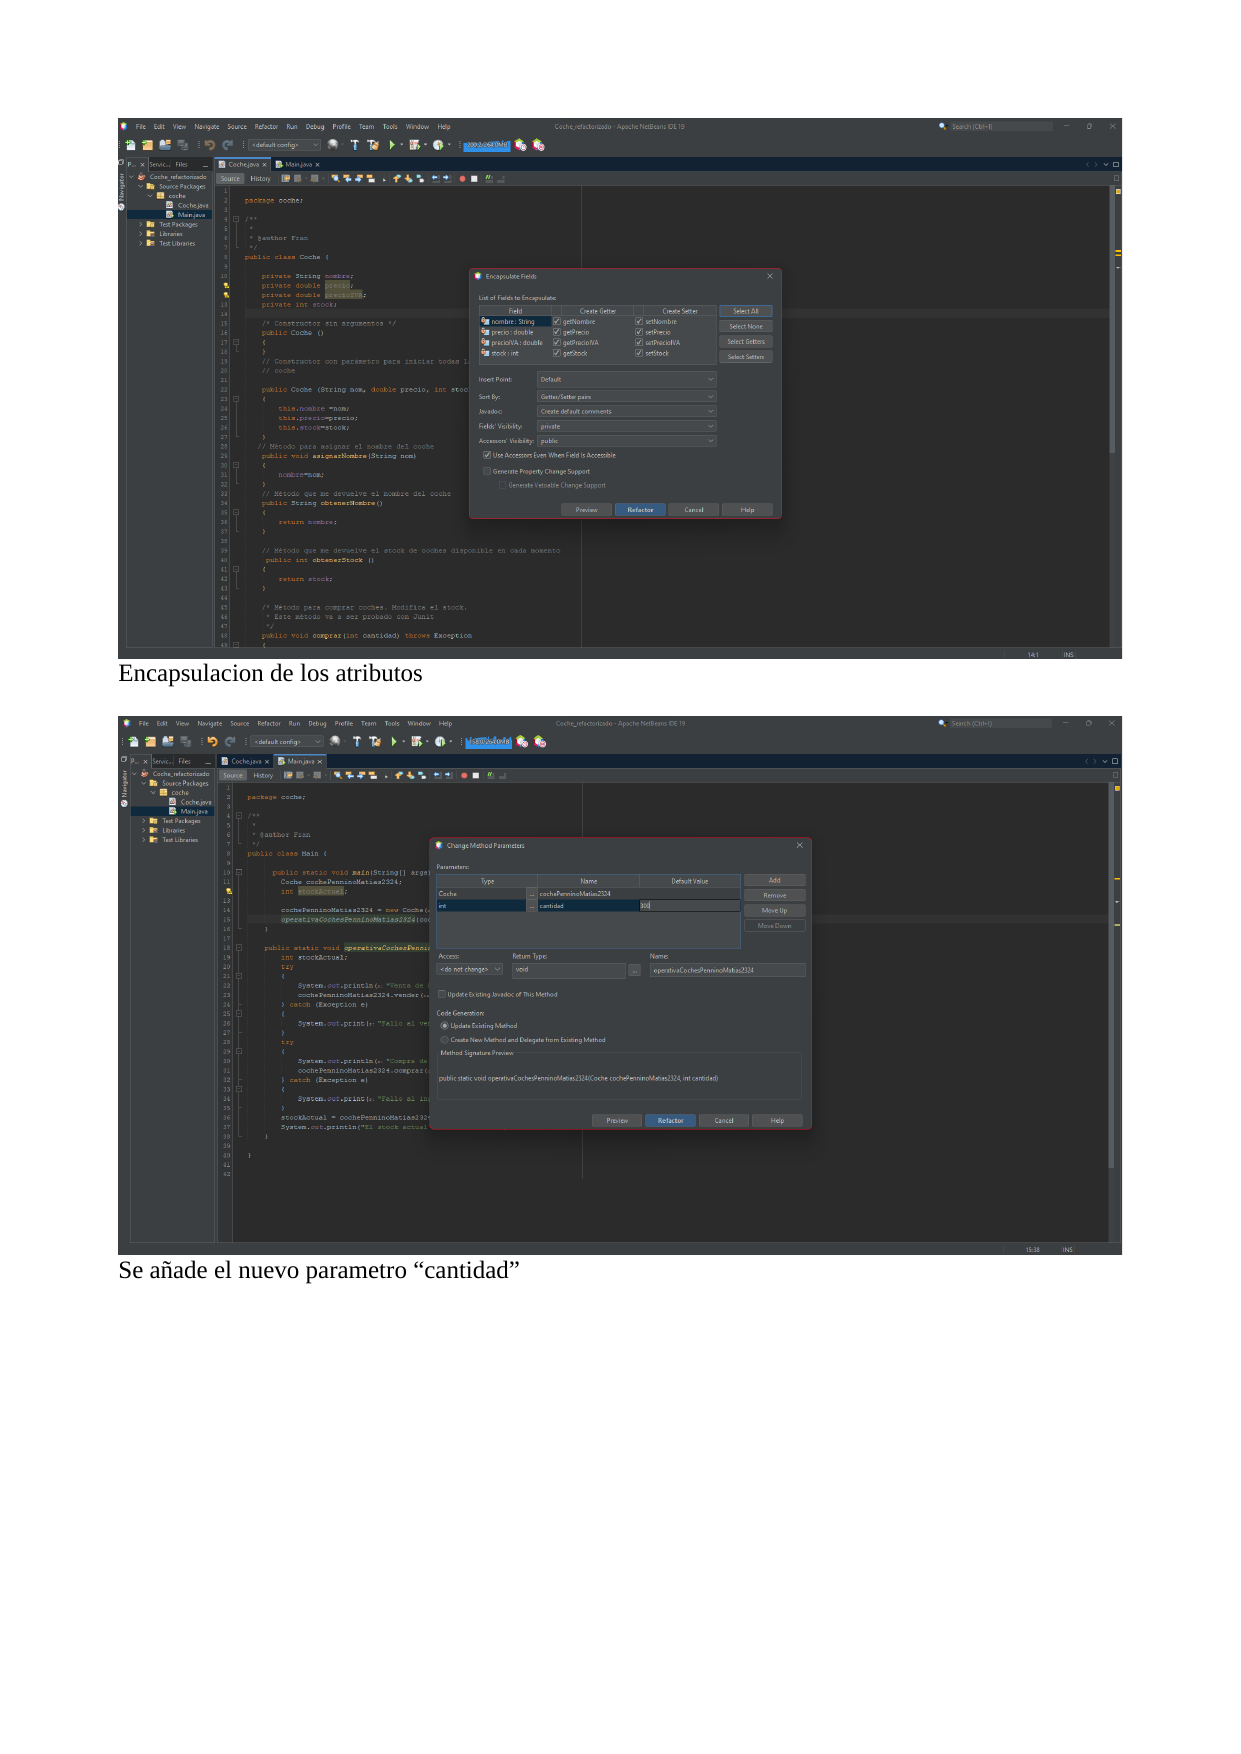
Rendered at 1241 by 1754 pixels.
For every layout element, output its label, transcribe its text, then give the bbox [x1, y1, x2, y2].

picture [118, 118, 1123, 659]
text Encapsulacion de los atributos [118, 659, 1122, 687]
picture [118, 716, 1123, 1255]
text Se añade el nuevo parametro “cantidad” [118, 1255, 1122, 1284]
